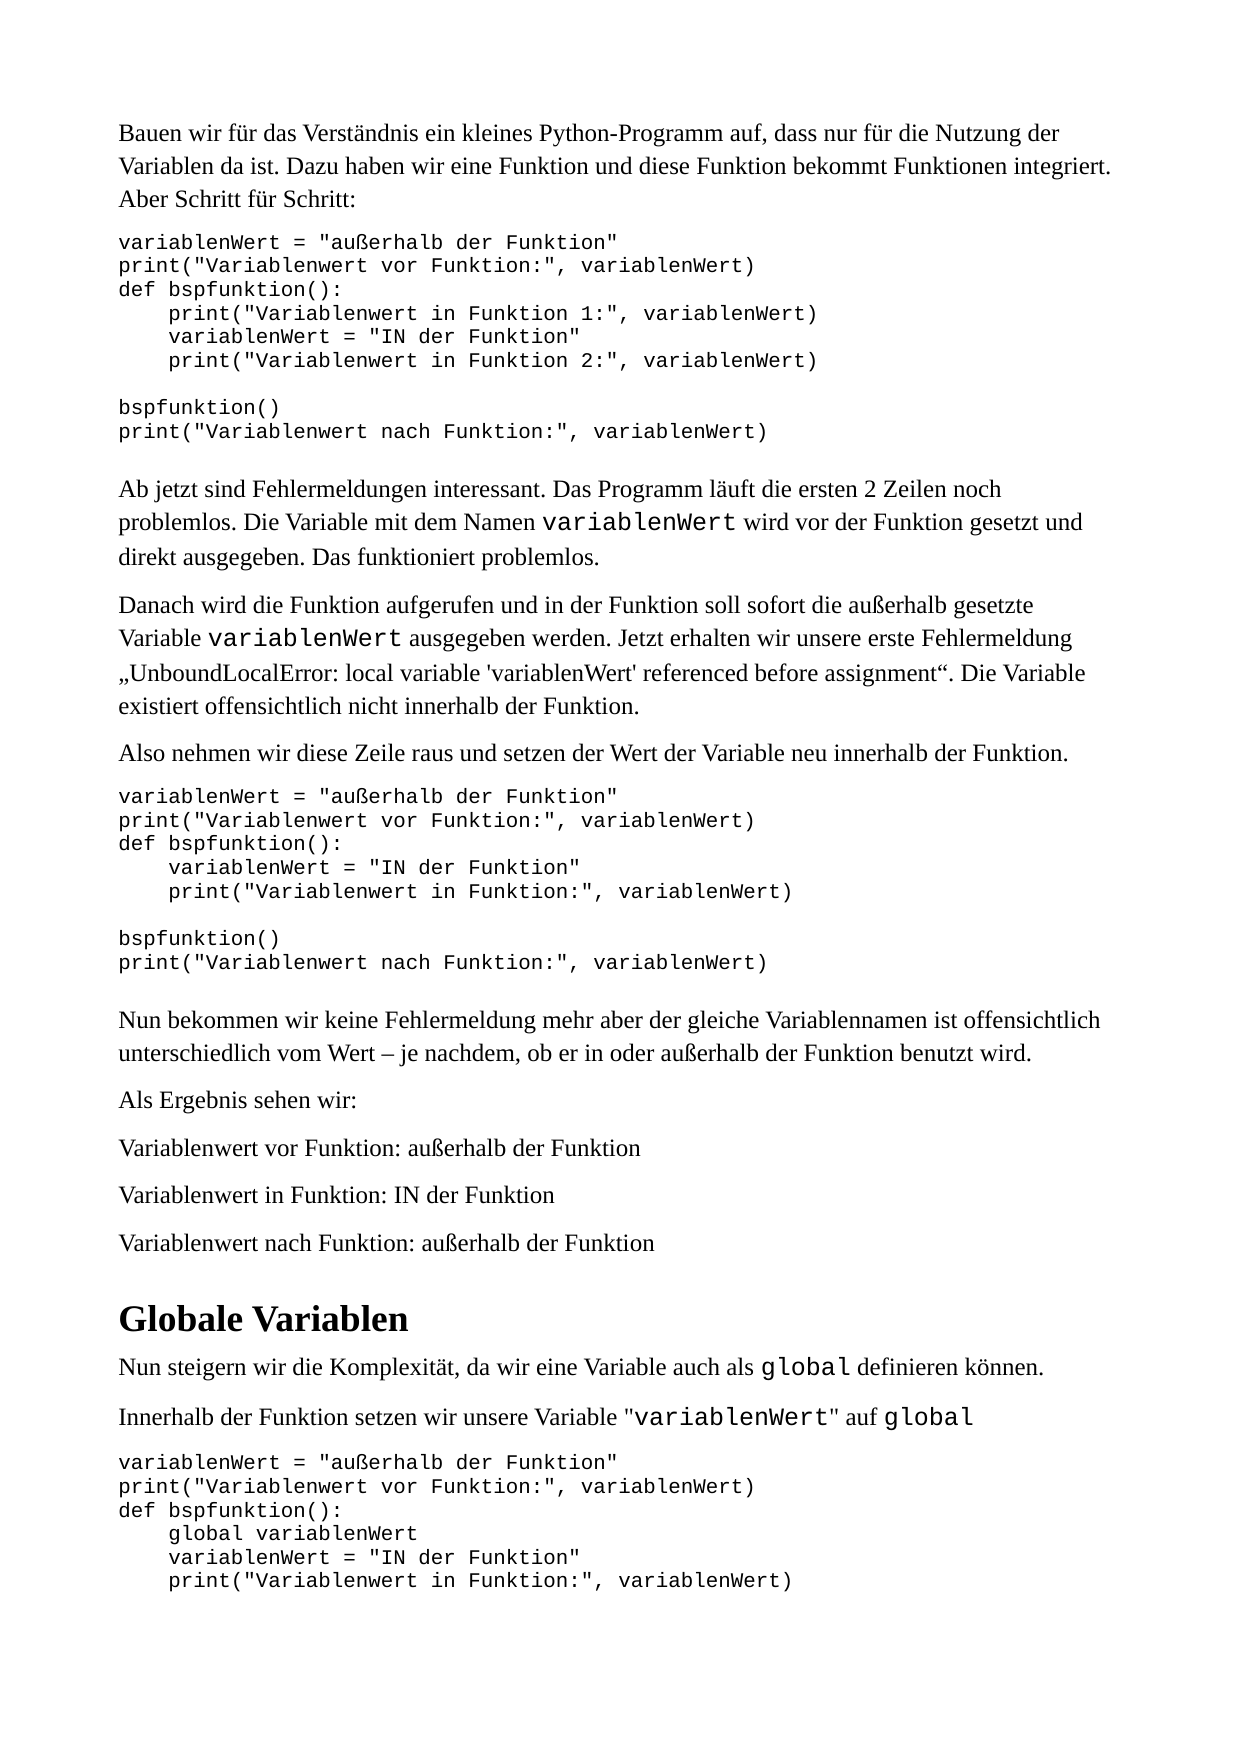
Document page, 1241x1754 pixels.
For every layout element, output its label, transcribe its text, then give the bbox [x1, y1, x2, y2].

subtitle Globale Variablen [118, 1297, 1122, 1340]
text Variablenwert vor Funktion: außerhalb der Funktion [118, 1133, 1122, 1162]
text def bspfunktion(): [118, 279, 1122, 303]
text Als Ergebnis sehen wir: [118, 1085, 1122, 1114]
text print("Variablenwert vor Funktion:", variablenWert) [118, 255, 1122, 279]
text variablenWert = "IN der Funktion" [118, 1547, 1122, 1571]
text print("Variablenwert in Funktion 1:", variablenWert) [118, 303, 1122, 326]
text Bauen wir für das Verständnis ein kleines Python-Programm auf, dass nur für die Nutzung der Variablen da ist. Dazu haben wir eine Funktion und diese Funktion bekommt Funktionen integriert. Aber Schritt für Schritt: [118, 118, 1122, 213]
text def bspfunktion(): [118, 1499, 1122, 1523]
text Variablenwert in Funktion: IN der Funktion [118, 1181, 1122, 1209]
text def bspfunktion(): [118, 833, 1122, 857]
text variablenWert = "außerhalb der Funktion" [118, 786, 1122, 810]
text print("Variablenwert nach Funktion:", variablenWert) [118, 421, 1122, 444]
text variablenWert = "IN der Funktion" [118, 326, 1122, 350]
text print("Variablenwert in Funktion 2:", variablenWert) [118, 350, 1122, 374]
text variablenWert = "außerhalb der Funktion" [118, 232, 1122, 255]
text Also nehmen wir diese Zeile raus und setzen der Wert der Variable neu innerhalb der Funktion. [118, 738, 1122, 767]
text variablenWert = "IN der Funktion" [118, 857, 1122, 881]
text print("Variablenwert in Funktion:", variablenWert) [118, 1571, 1122, 1594]
text Nun bekommen wir keine Fehlermeldung mehr aber der gleiche Variablennamen ist offensichtlich unterschiedlich vom Wert – je nachdem, ob er in oder außerhalb der Funktion benutzt wird. [118, 1005, 1122, 1067]
text print("Variablenwert vor Funktion:", variablenWert) [118, 810, 1122, 833]
text Ab jetzt sind Fehlermeldungen interessant. Das Programm läuft die ersten 2 Zeilen noch problemlos. Die Variable mit dem Namen variablenWert wird vor der Funktion gesetzt und direkt ausgegeben. Das funktioniert problemlos. [118, 474, 1122, 571]
text bspfunktion() [118, 397, 1122, 421]
text variablenWert = "außerhalb der Funktion" [118, 1452, 1122, 1476]
text print("Variablenwert nach Funktion:", variablenWert) [118, 952, 1122, 975]
text bspfunktion() [118, 928, 1122, 952]
text print("Variablenwert in Funktion:", variablenWert) [118, 881, 1122, 904]
text global variablenWert [118, 1523, 1122, 1547]
text print("Variablenwert vor Funktion:", variablenWert) [118, 1476, 1122, 1499]
text Innerhalb der Funktion setzen wir unsere Variable "variablenWert" auf global [118, 1402, 1122, 1433]
text Danach wird die Funktion aufgerufen und in der Funktion soll sofort die außerhalb gesetzte Variable variablenWert ausgegeben werden. Jetzt erhalten wir unsere erste Fehlermeldung „UnboundLocalError: local variable 'variablenWert' referenced before assignment“. Die Variable existiert offensichtlich nicht innerhalb der Funktion. [118, 590, 1122, 720]
text Variablenwert nach Funktion: außerhalb der Funktion [118, 1228, 1122, 1257]
text Nun steigern wir die Komplexität, da wir eine Variable auch als global definieren können. [118, 1352, 1122, 1383]
